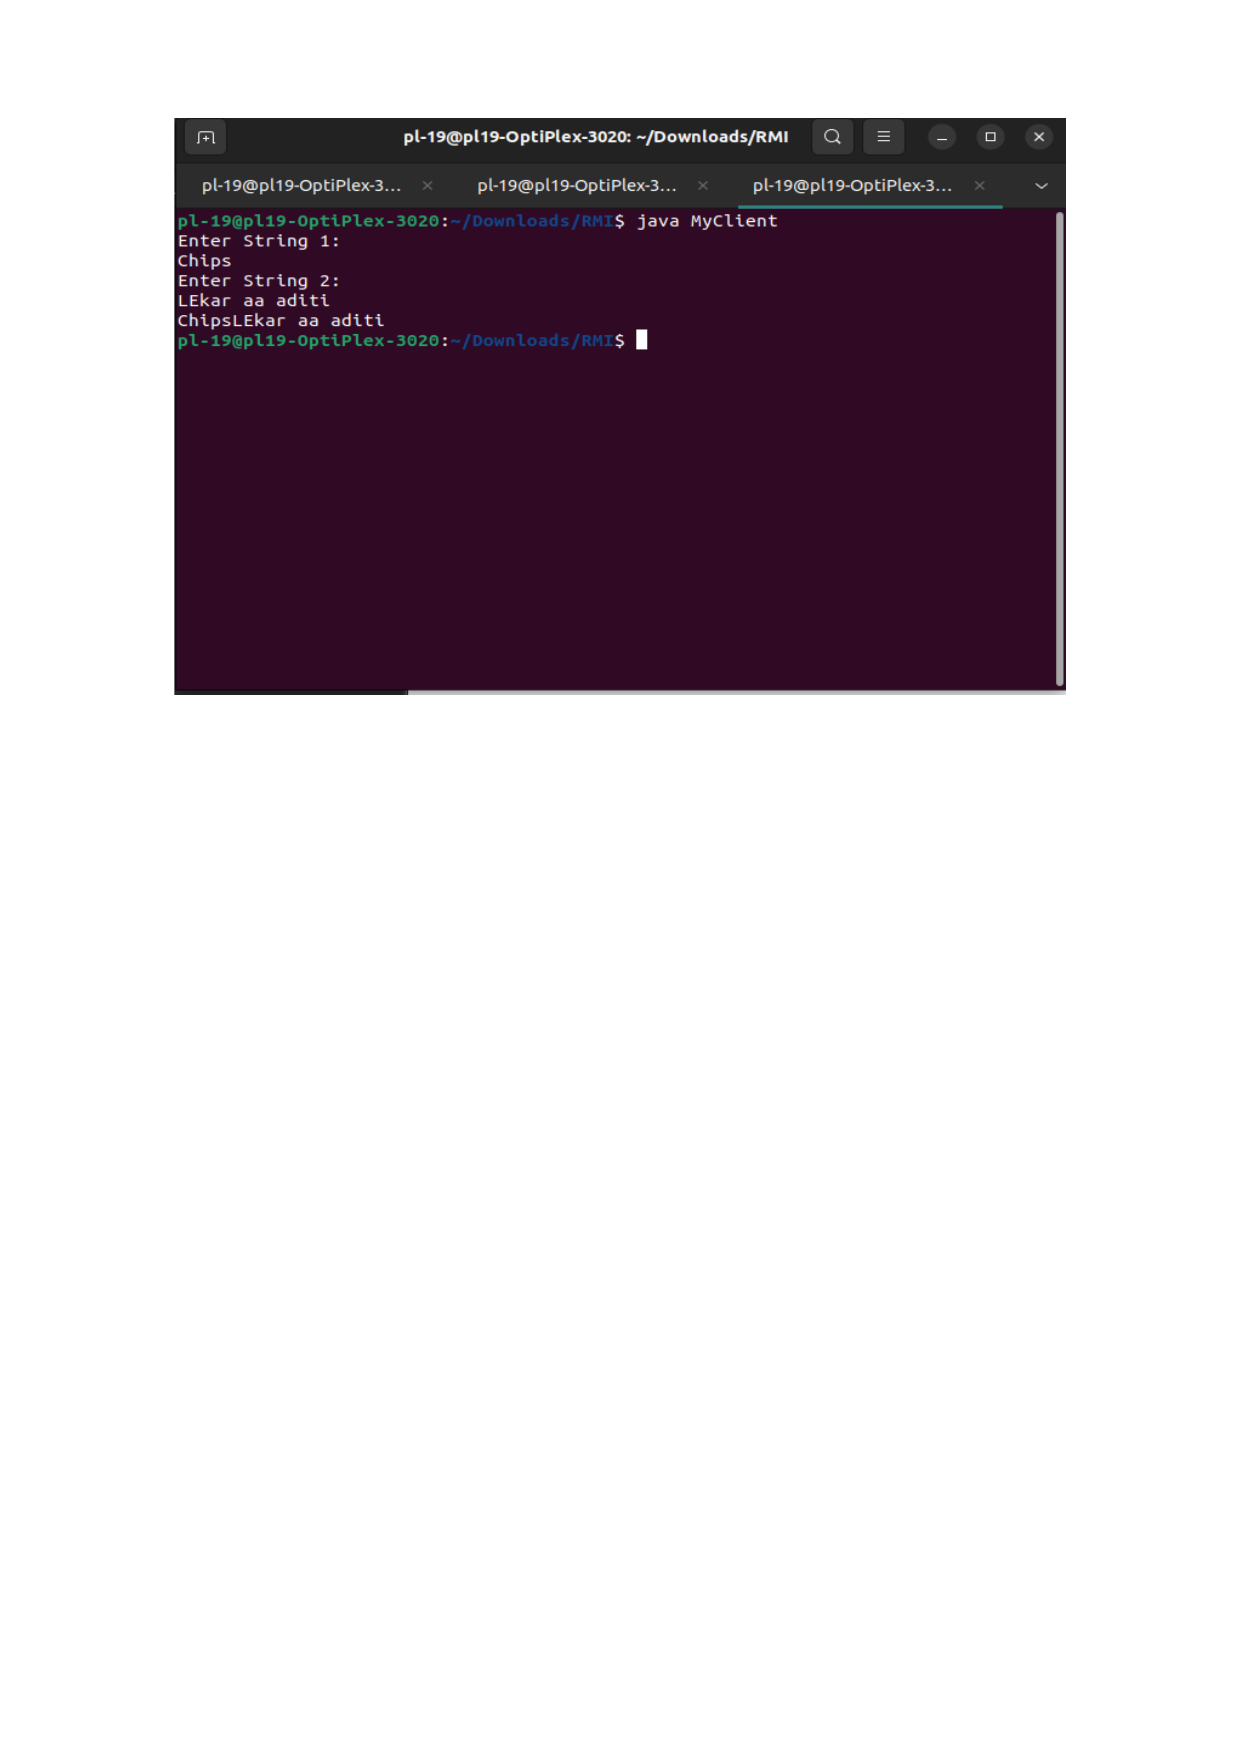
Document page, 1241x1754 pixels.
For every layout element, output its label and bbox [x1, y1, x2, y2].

picture [174, 118, 1066, 695]
